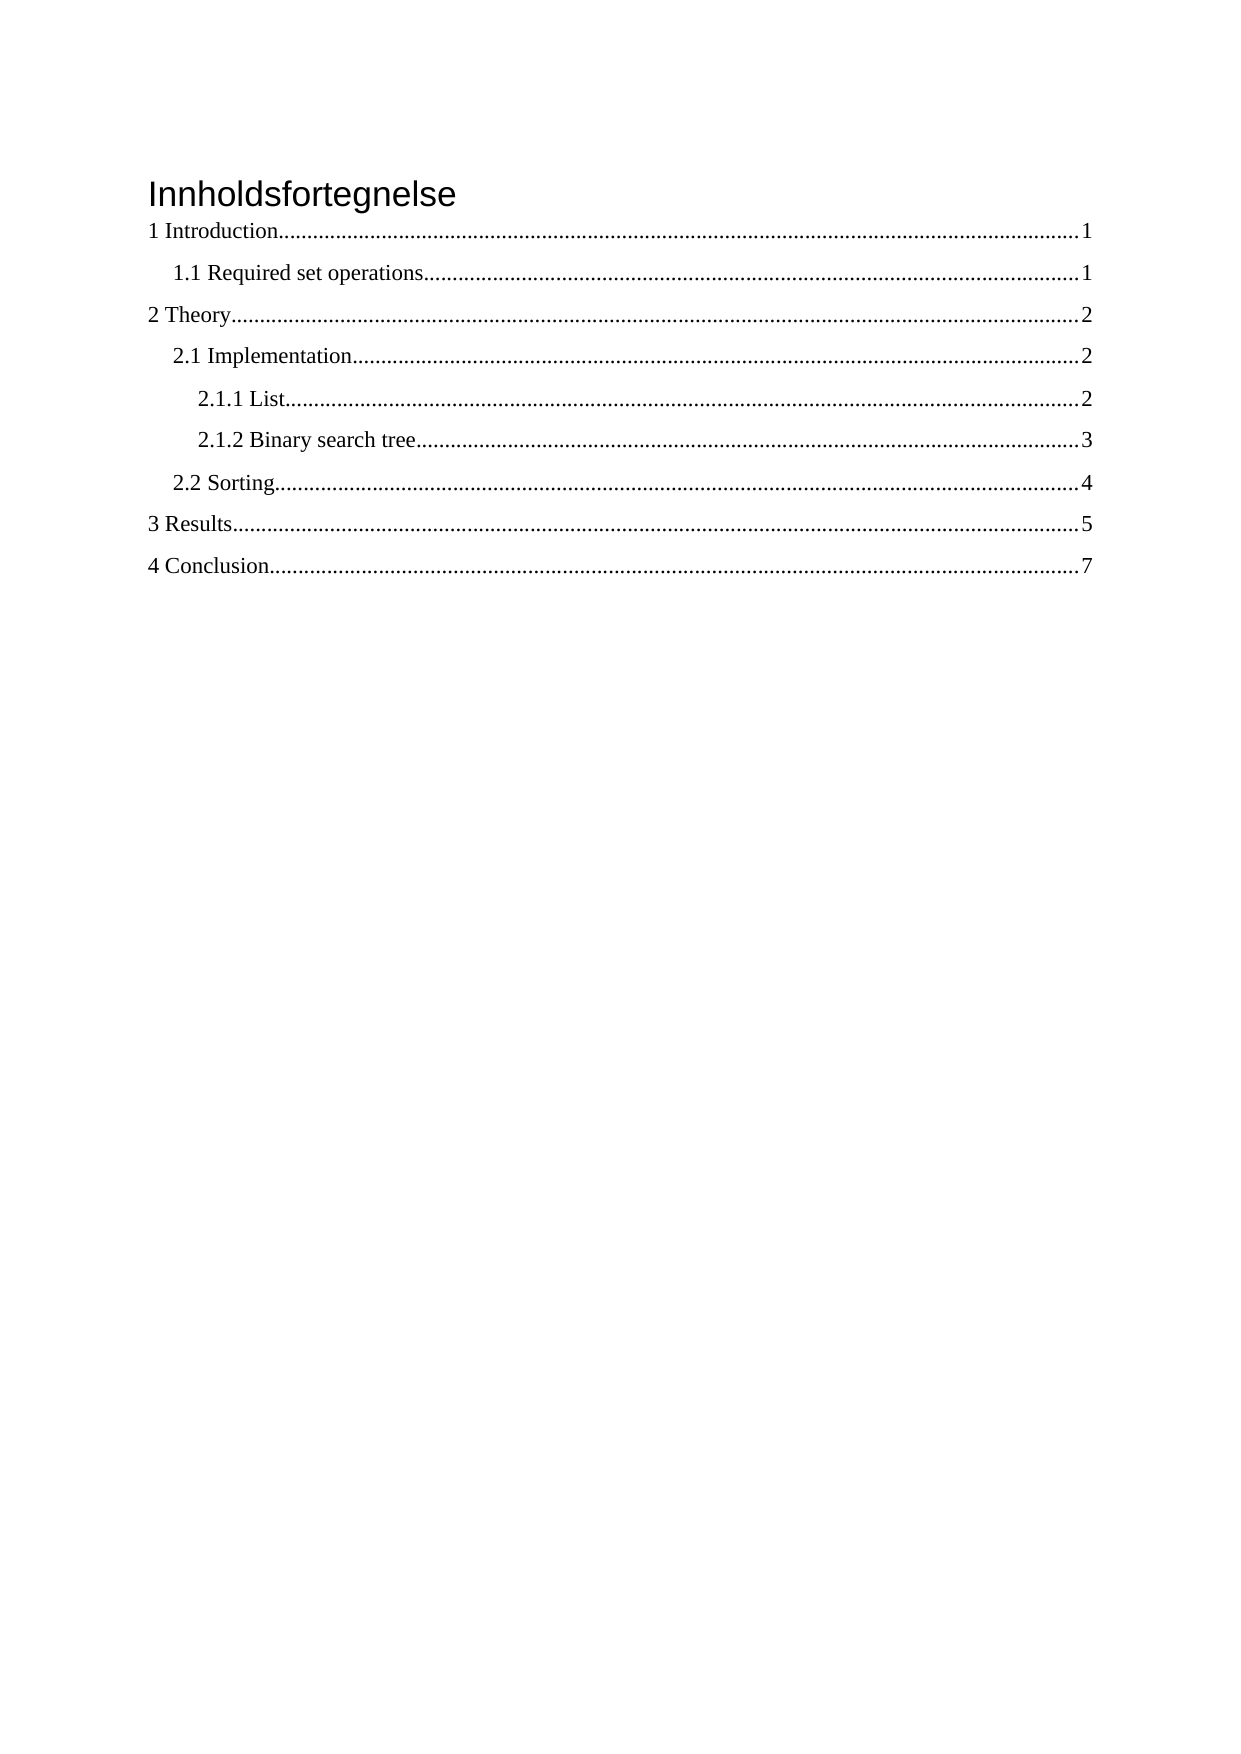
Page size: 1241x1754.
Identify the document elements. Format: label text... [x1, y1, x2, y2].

subtitle Innholdsfortegnelse [148, 173, 1092, 213]
text 2.2 Sorting 4 [173, 468, 1092, 495]
text 2.1.2 Binary search tree 3 [198, 427, 1092, 453]
text 2.1.1 List 2 [198, 384, 1092, 411]
text 1 Introduction 1 [148, 217, 1092, 243]
text 2 Theory 2 [148, 301, 1092, 327]
text 4 Conclusion 7 [148, 552, 1092, 579]
text 2.1 Implementation 2 [173, 343, 1092, 369]
text 1.1 Required set operations 1 [173, 259, 1092, 285]
text 3 Results 5 [148, 511, 1092, 537]
